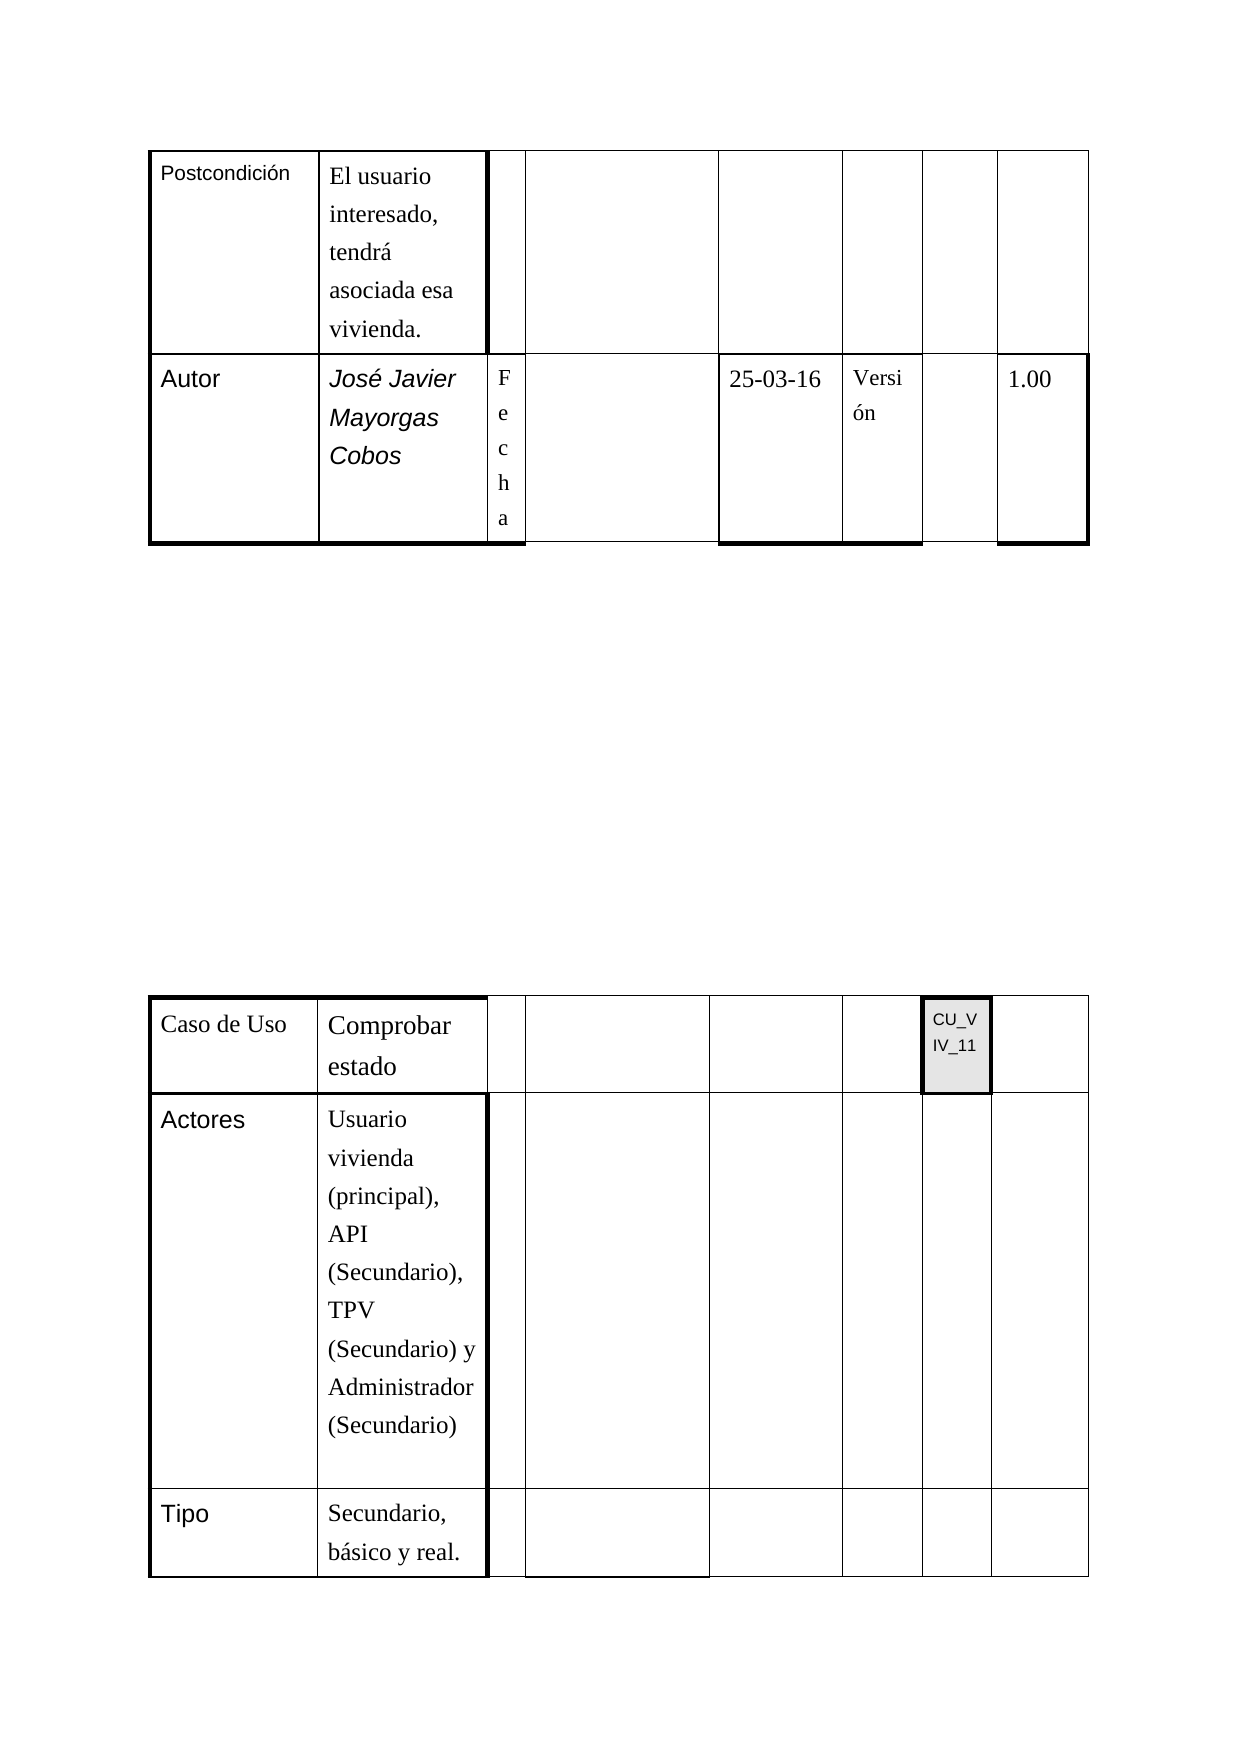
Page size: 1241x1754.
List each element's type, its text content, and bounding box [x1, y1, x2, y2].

table_cell 1.00 [998, 355, 1086, 541]
table_cell José Javier Mayorgas Cobos [320, 355, 487, 541]
table_cell Secundario, básico y real. [318, 1489, 485, 1576]
table_cell [923, 1095, 991, 1488]
table_header [993, 996, 1088, 1092]
table_cell Fecha [488, 355, 525, 541]
table_header [710, 996, 842, 1092]
table_cell Autor [152, 355, 318, 541]
table_cell 25-03-16 [720, 355, 842, 541]
table_header [526, 996, 709, 1092]
table_cell [710, 1489, 842, 1576]
table_cell [843, 151, 922, 353]
table_cell [843, 1489, 922, 1576]
table_header Comprobar estado [318, 1000, 487, 1092]
table_cell [526, 151, 718, 353]
table_cell [923, 1489, 991, 1576]
table_cell Tipo [152, 1489, 317, 1576]
table_cell [710, 1093, 842, 1488]
table_cell Versión [843, 355, 922, 541]
table_cell [923, 354, 997, 541]
table_cell [526, 1489, 709, 1576]
table_header CU_VIV_11 [925, 1000, 989, 1092]
table_cell [843, 1093, 922, 1488]
table_cell [923, 151, 997, 353]
table_cell [998, 151, 1088, 353]
table_cell [490, 1093, 525, 1488]
table_cell Postcondición [152, 152, 318, 353]
table_cell [490, 1489, 525, 1576]
table_cell [992, 1093, 1088, 1488]
table_cell Actores [152, 1095, 317, 1488]
table_cell [992, 1489, 1088, 1576]
table_cell El usuario interesado, tendrá asociada esa vivienda. [320, 152, 485, 353]
table_cell [526, 1093, 709, 1488]
table_header [843, 996, 920, 1092]
table_cell [490, 151, 525, 353]
table_header [488, 996, 525, 1092]
table_header Caso de Uso [152, 1000, 317, 1092]
table_cell [526, 354, 718, 541]
table_cell Usuario vivienda (principal), API (Secundario), TPV (Secundario) y Administrador (Secundario) [318, 1095, 485, 1488]
table_cell [719, 151, 842, 353]
